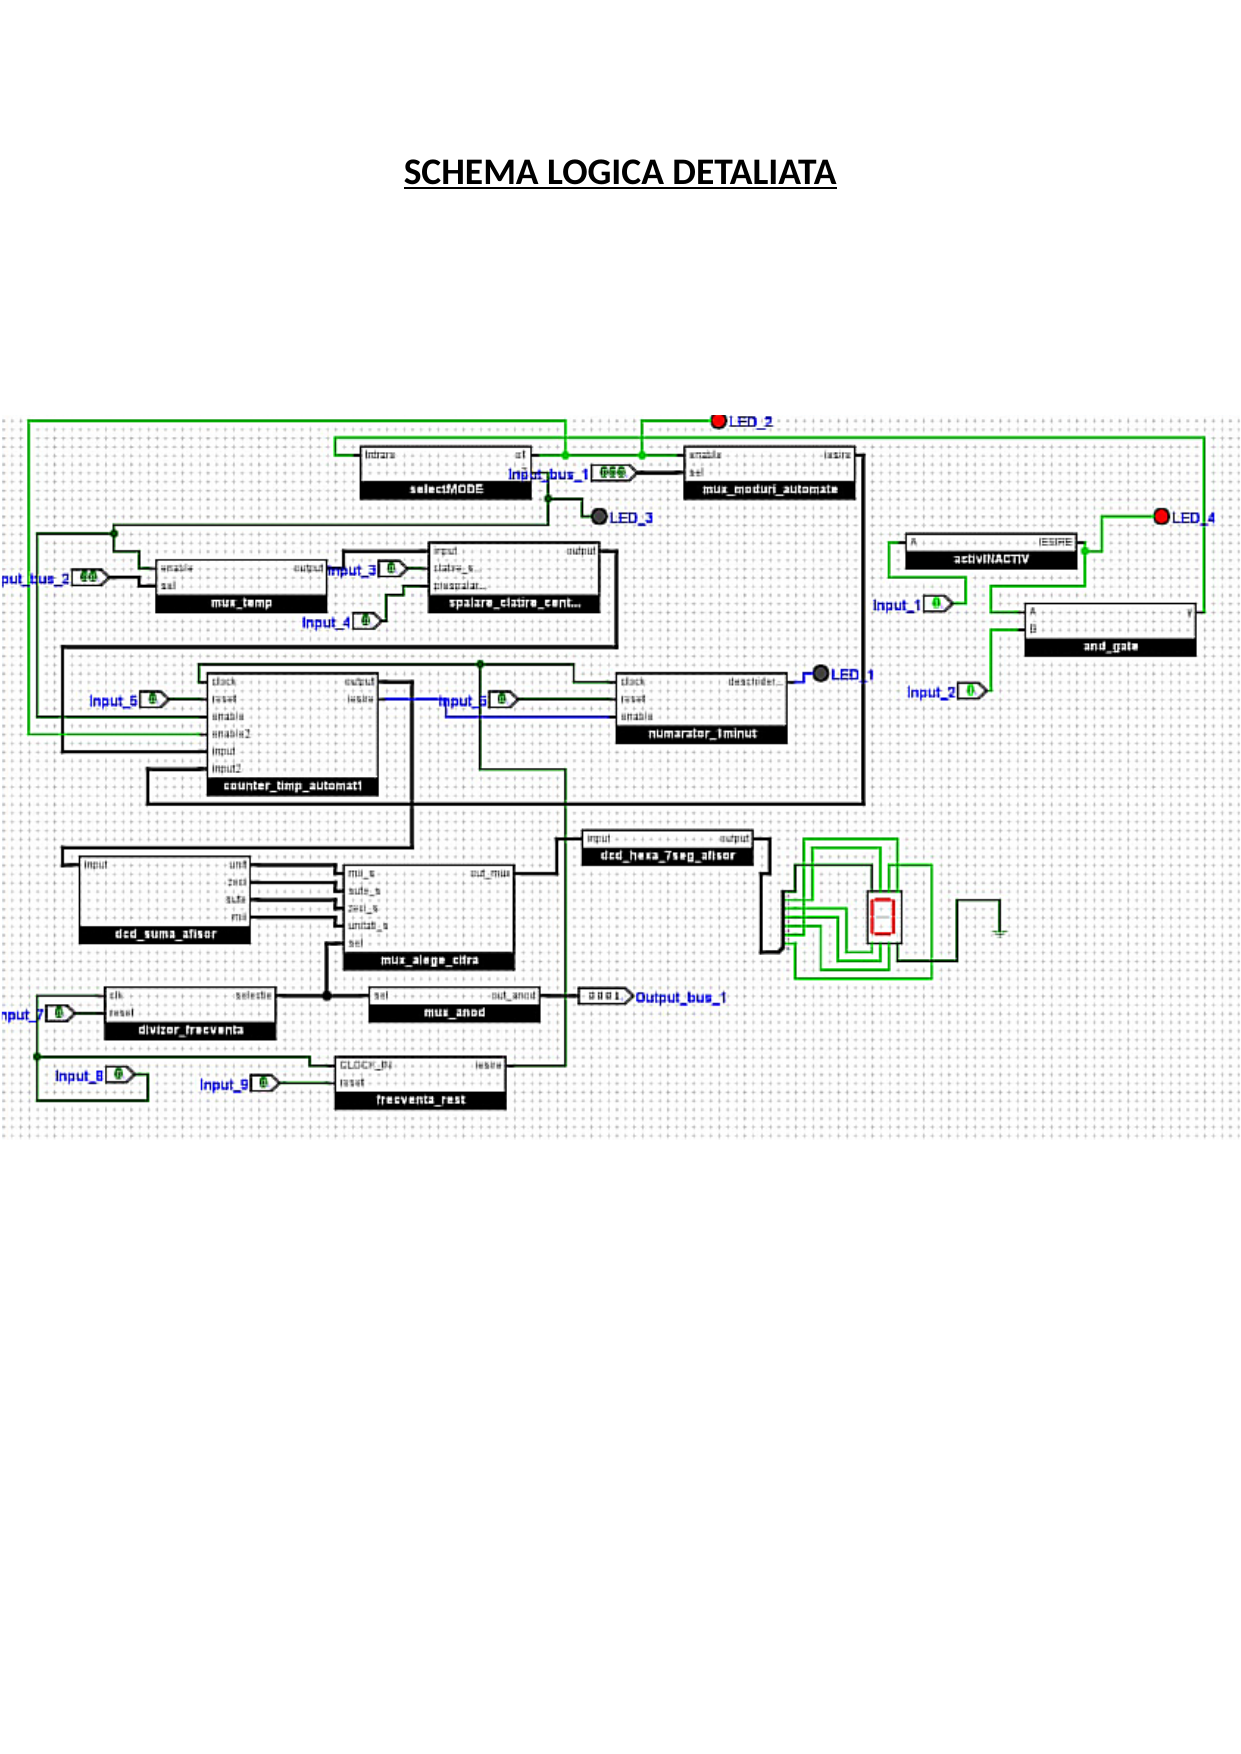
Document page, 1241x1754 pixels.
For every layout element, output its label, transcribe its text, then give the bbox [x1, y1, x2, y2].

text SCHEMA LOGICA DETALIATA [148, 148, 1093, 193]
